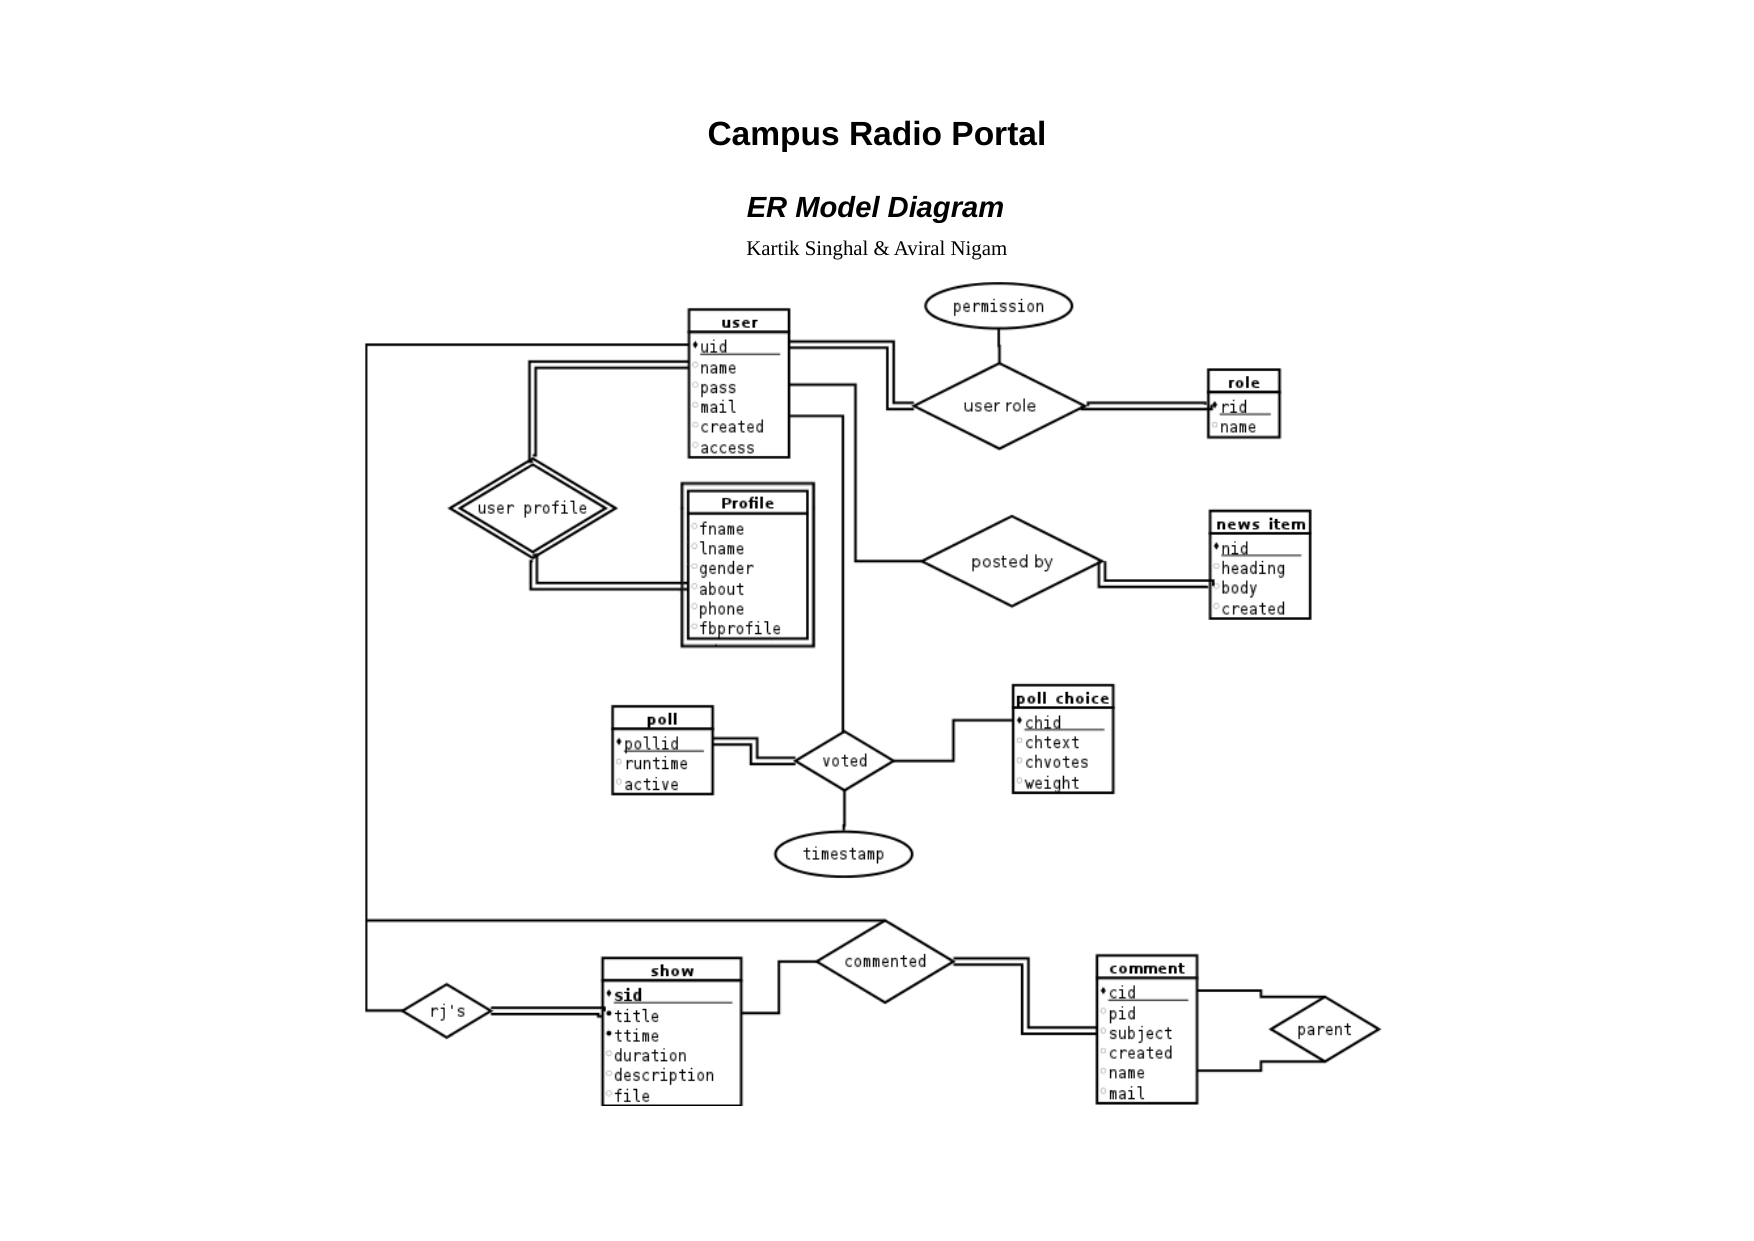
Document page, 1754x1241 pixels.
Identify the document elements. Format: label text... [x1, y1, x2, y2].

text Kartik Singhal & Aviral Nigam [118, 236, 1635, 260]
subtitle Campus Radio Portal [118, 113, 1635, 152]
subtitle ER Model Diagram [118, 190, 1635, 223]
picture [365, 282, 1389, 1106]
